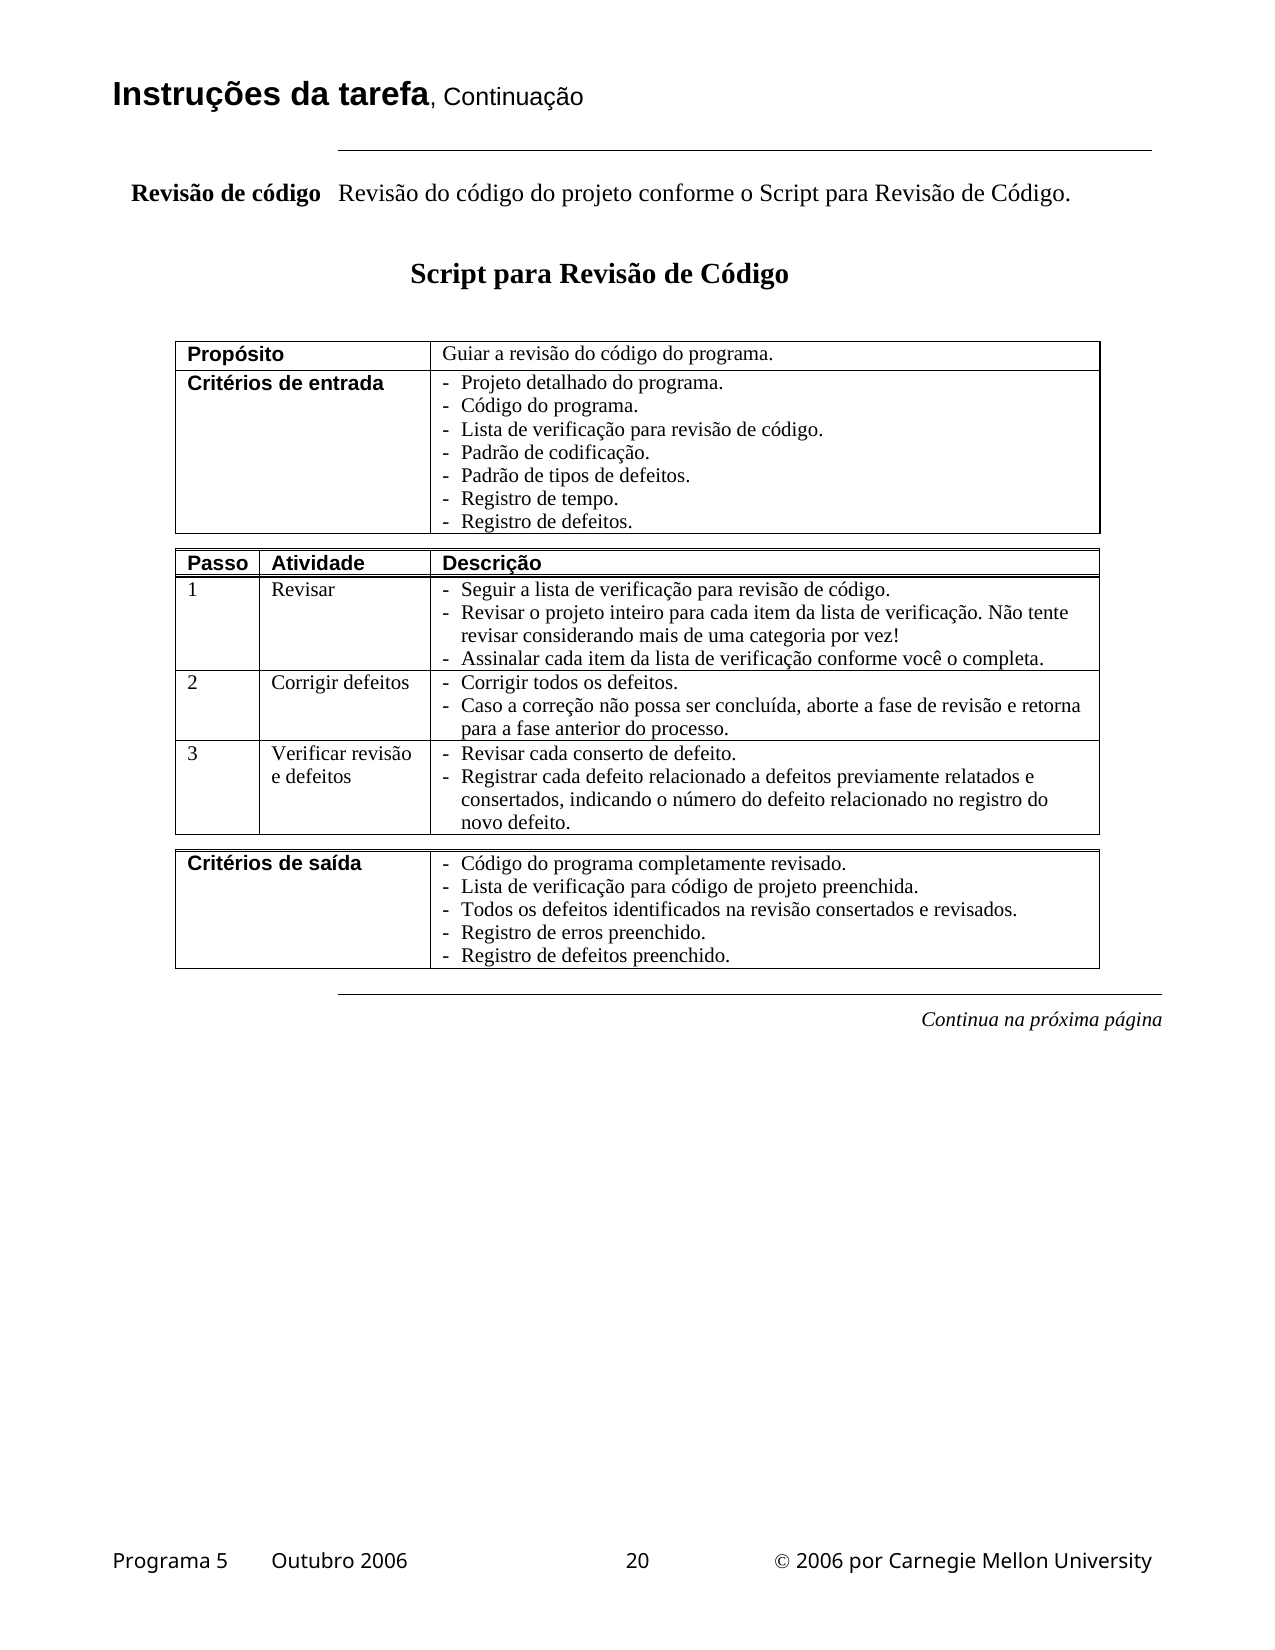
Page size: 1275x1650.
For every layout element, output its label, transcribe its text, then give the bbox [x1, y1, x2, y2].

table_header Critérios de saída [176, 852, 430, 967]
table_cell [1101, 341, 1154, 370]
table_cell Critérios de entrada [176, 371, 430, 533]
table_cell Revisar [260, 578, 430, 670]
table_cell Script para Revisão de Código [101, 207, 1024, 341]
text Continua na próxima página [337, 995, 1162, 1031]
table_cell Revisar cada conserto de defeito. Registrar cada defeito relacionado a defeitos previamente relatados e consertados, indicando o número do defeito relacionado no registro do novo defeito. [431, 741, 1099, 834]
table_cell Corrigir todos os defeitos. Caso a correção não possa ser concluída, aborte a fase de revisão e retorna para a fase anterior do processo. [431, 671, 1099, 740]
table_cell 2 [176, 671, 259, 740]
table_cell Corrigir defeitos [260, 671, 430, 740]
table_cell Propósito [176, 342, 430, 370]
table_header Atividade [260, 551, 430, 574]
table_cell [1024, 207, 1154, 341]
table_header [101, 179, 122, 207]
table_cell Guiar a revisão do código do programa. [431, 342, 1099, 370]
table_header Código do programa completamente revisado. Lista de verificação para código de projeto preenchida. Todos os defeitos identificados na revisão consertados e revisados. Registro de erros preenchido. Registro de defeitos preenchido. [431, 852, 1099, 967]
table_cell [101, 370, 175, 533]
table_cell Seguir a lista de verificação para revisão de código. Revisar o projeto inteiro para cada item da lista de verificação. Não tente revisar considerando mais de uma categoria por vez! Assinalar cada item da lista de verificação conforme você o completa. [431, 578, 1099, 670]
table_header Descrição [431, 551, 1099, 574]
title Instruções da tarefa, Continuação [112, 75, 1162, 112]
table_cell [101, 341, 175, 370]
table_cell 3 [176, 741, 259, 834]
table_header Revisão do código do projeto conforme o Script para Revisão de Código. [338, 179, 1154, 207]
table_cell Verificar revisão e defeitos [260, 741, 430, 834]
table_header Revisão de código [122, 179, 338, 207]
table_cell 1 [176, 578, 259, 670]
table_header Passo [176, 551, 259, 574]
table_cell [1101, 370, 1154, 533]
table_cell Projeto detalhado do programa. Código do programa. Lista de verificação para revisão de código. Padrão de codificação. Padrão de tipos de defeitos. Registro de tempo. Registro de defeitos. [431, 371, 1099, 533]
